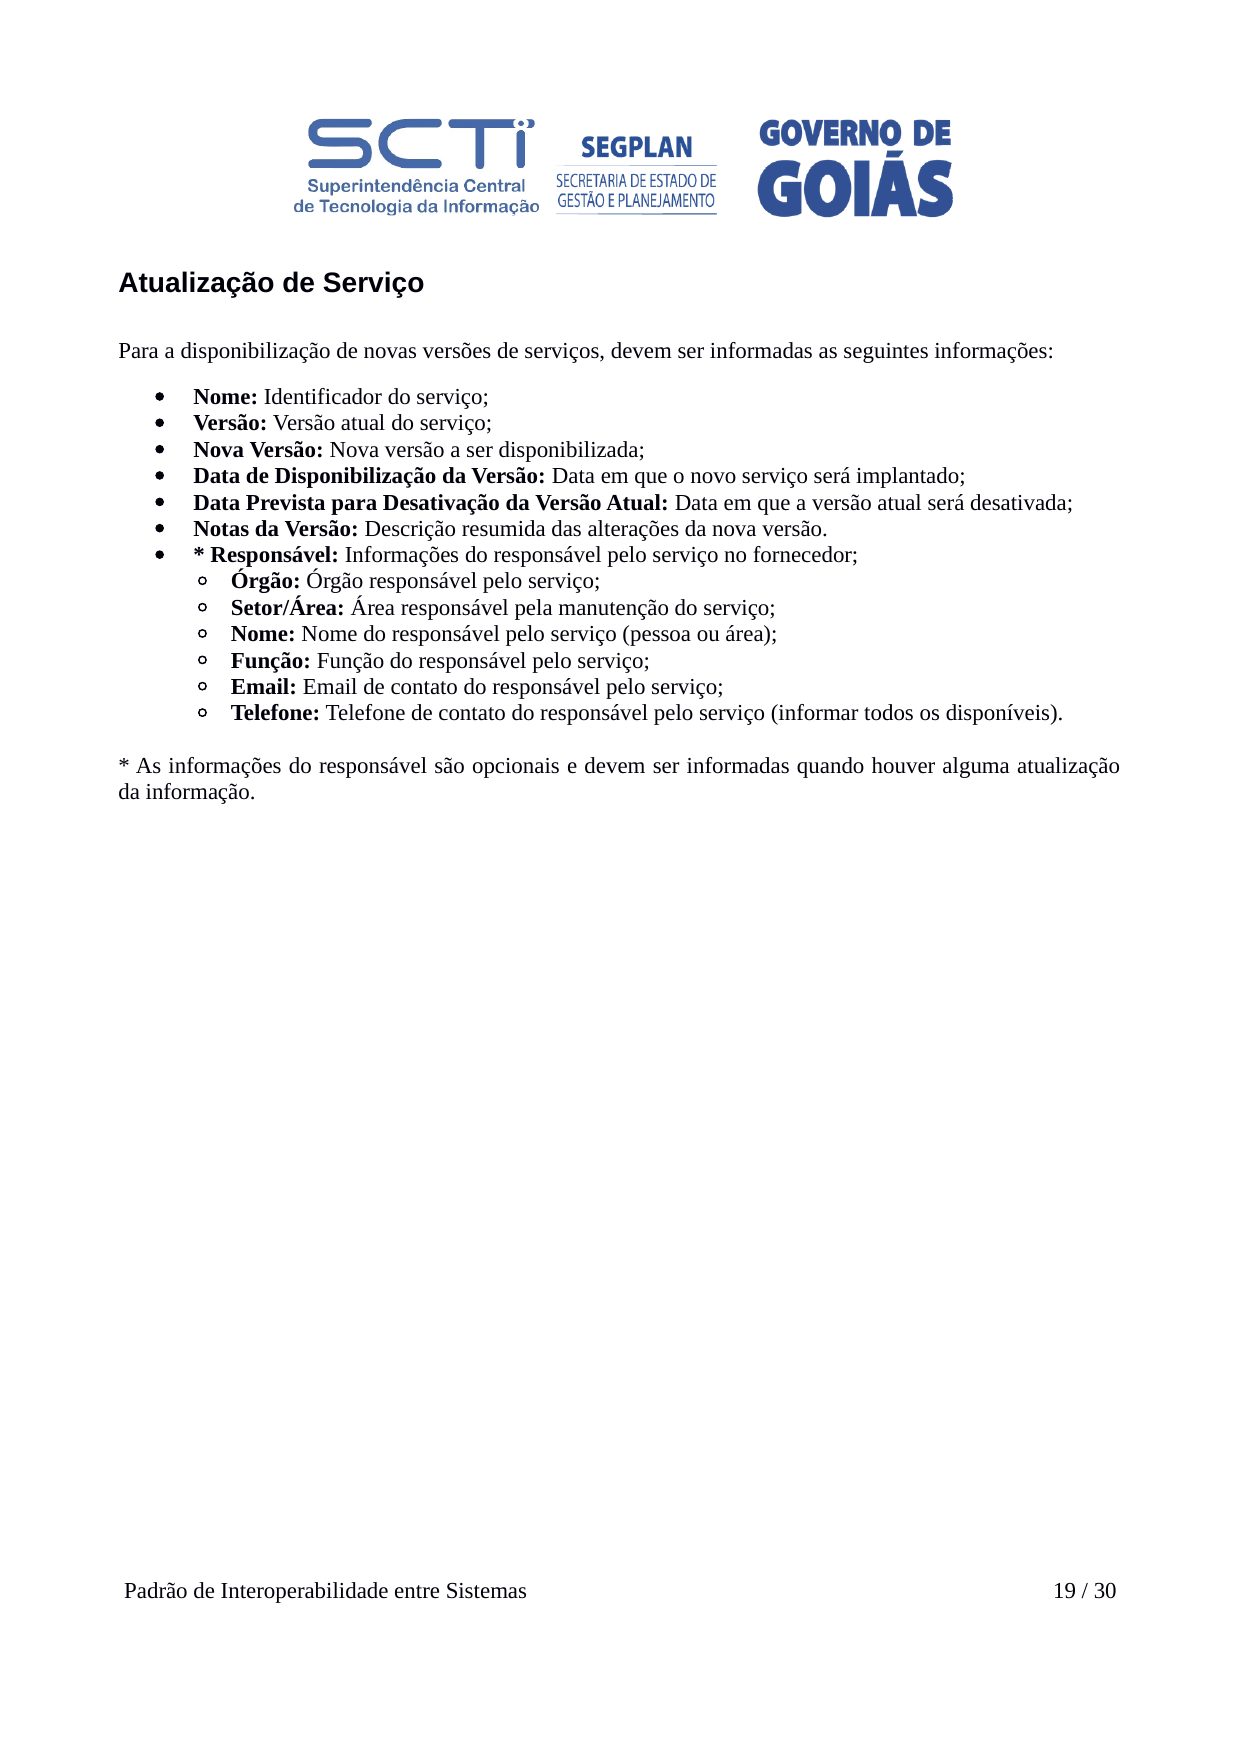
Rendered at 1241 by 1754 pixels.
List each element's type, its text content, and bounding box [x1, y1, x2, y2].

list Nome: Nome do responsável pelo serviço (pessoa ou área); [193, 620, 1122, 647]
list Nome: Identificador do serviço; [156, 383, 1122, 409]
list Telefone: Telefone de contato do responsável pelo serviço (informar todos os disponíveis). [193, 699, 1122, 726]
list Email: Email de contato do responsável pelo serviço; [193, 673, 1122, 699]
list * Responsável: Informações do responsável pelo serviço no fornecedor; [156, 541, 1122, 568]
list Data Prevista para Desativação da Versão Atual: Data em que a versão atual será desativada; [156, 488, 1122, 515]
text Para a disponibilização de novas versões de serviços, devem ser informadas as seguintes informações: [118, 337, 1122, 363]
list Notas da Versão: Descrição resumida das alterações da nova versão. [156, 515, 1122, 541]
list Data de Disponibilização da Versão: Data em que o novo serviço será implantado; [156, 462, 1122, 488]
list Órgão: Órgão responsável pelo serviço; [193, 568, 1122, 594]
list Nova Versão: Nova versão a ser disponibilizada; [156, 436, 1122, 462]
subtitle Atualização de Serviço [118, 266, 1122, 298]
list Setor/Área: Área responsável pela manutenção do serviço; [193, 594, 1122, 620]
list Versão: Versão atual do serviço; [156, 409, 1122, 436]
list Função: Função do responsável pelo serviço; [193, 647, 1122, 673]
text * As informações do responsável são opcionais e devem ser informadas quando houver alguma atualização da informação. [118, 752, 1122, 805]
